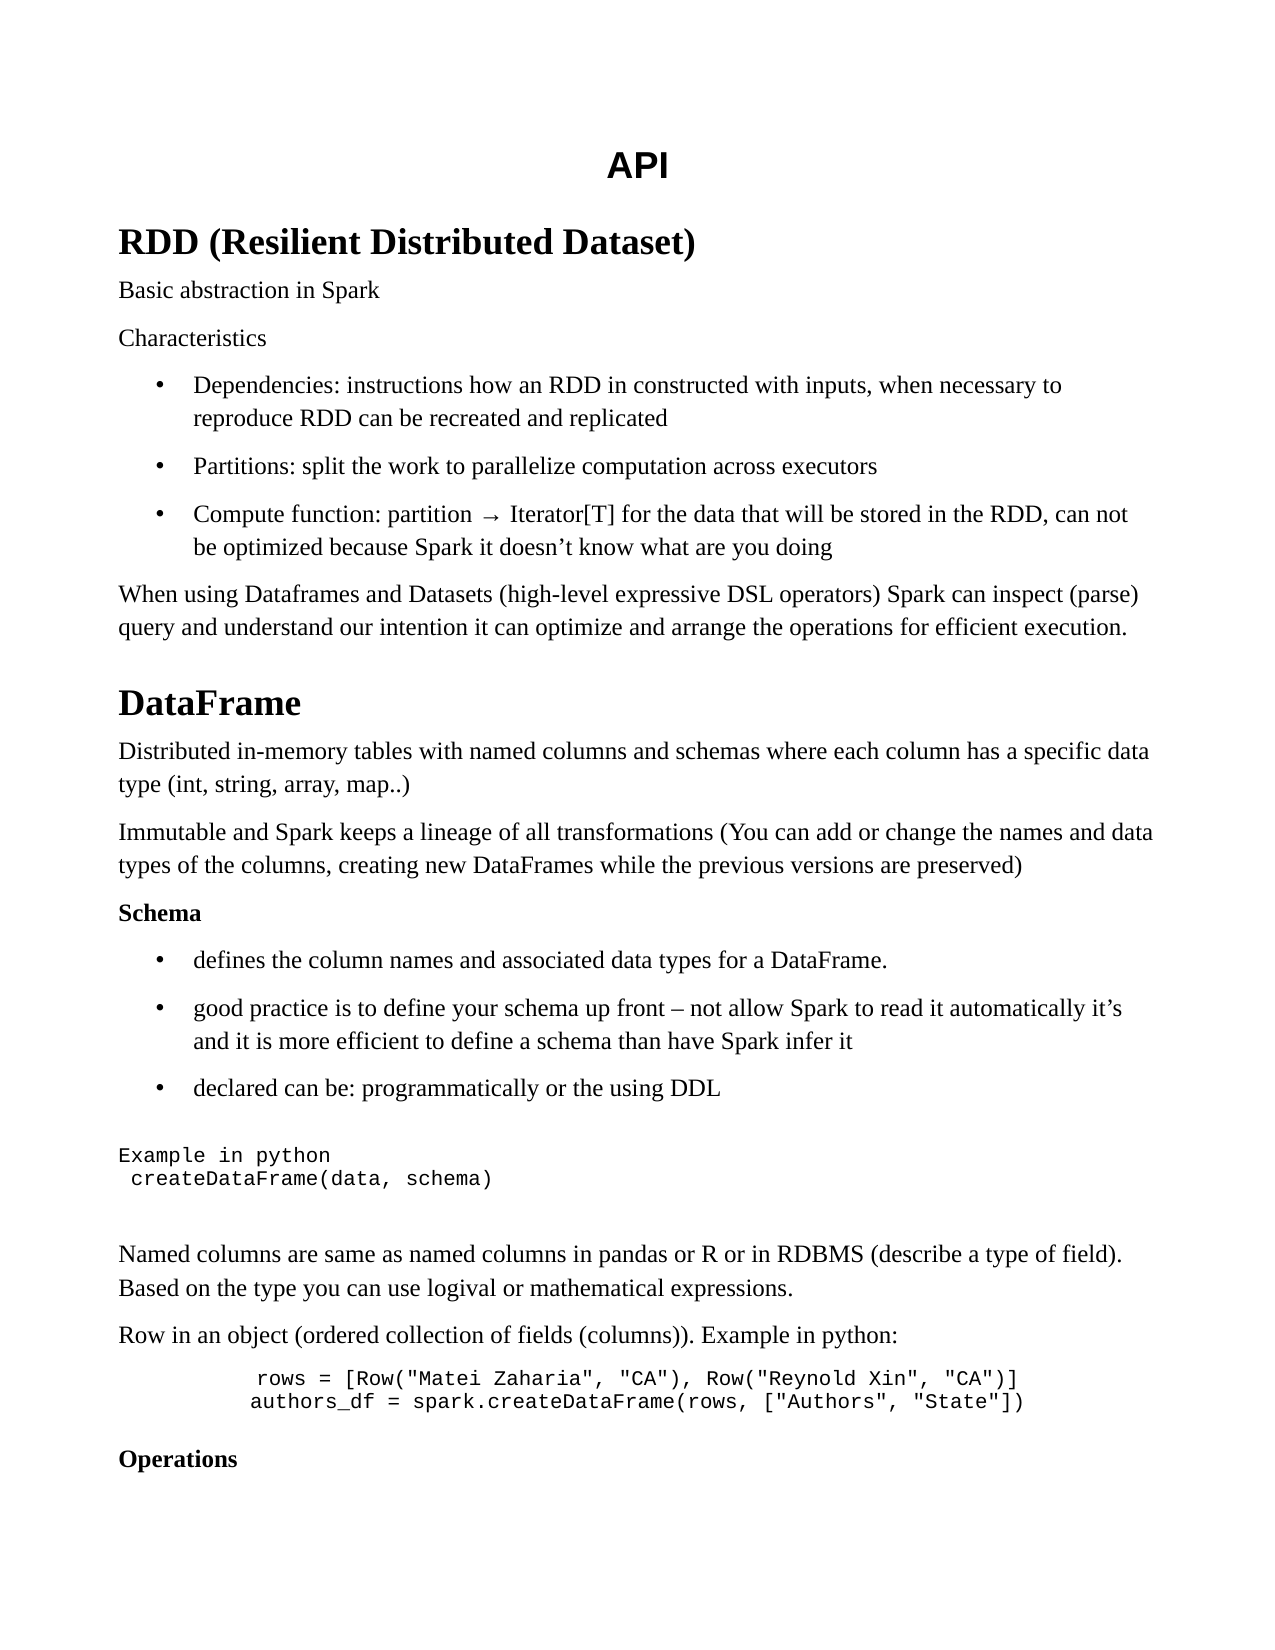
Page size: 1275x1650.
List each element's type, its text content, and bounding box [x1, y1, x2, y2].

text Row in an object (ordered collection of fields (columns)). Example in python: [118, 1320, 1157, 1349]
text When using Dataframes and Datasets (high-level expressive DSL operators) Spark can inspect (parse) query and understand our intention it can optimize and arrange the operations for efficient execution. [118, 579, 1157, 641]
text Basic abstraction in Spark [118, 275, 1157, 304]
list defines the column names and associated data types for a DataFrame. [156, 945, 1157, 974]
text Example in python createDataFrame(data, schema) [118, 1121, 1157, 1192]
subtitle RDD (Resilient Distributed Dataset) [118, 219, 1157, 263]
subtitle DataFrame [118, 681, 1157, 724]
list Dependencies: instructions how an RDD in constructed with inputs, when necessary to reproduce RDD can be recreated and replicated [156, 370, 1157, 432]
text Operations [118, 1444, 1157, 1473]
text Characteristics [118, 323, 1157, 352]
list Compute function: partition → Iterator[T] for the data that will be stored in the RDD, can not be optimized because Spark it doesn’t know what are you doing [156, 499, 1157, 560]
text Distributed in-memory tables with named columns and schemas where each column has a specific data type (int, string, array, map..) [118, 736, 1157, 798]
text Named columns are same as named columns in pandas or R or in RDBMS (describe a type of field). Based on the type you can use logival or mathematical expressions. [118, 1239, 1157, 1301]
text rows = [Row("Matei Zaharia", "CA"), Row("Reynold Xin", "CA")] [118, 1368, 1157, 1391]
list Partitions: split the work to parallelize computation across executors [156, 451, 1157, 480]
text Schema [118, 898, 1157, 926]
list declared can be: programmatically or the using DDL [156, 1073, 1157, 1102]
subtitle API [118, 143, 1157, 186]
list good practice is to define your schema up front – not allow Spark to read it automatically it’s and it is more efficient to define a schema than have Spark infer it [156, 993, 1157, 1054]
text authors_df = spark.createDataFrame(rows, ["Authors", "State"]) [118, 1391, 1157, 1415]
text Immutable and Spark keeps a lineage of all transformations (You can add or change the names and data types of the columns, creating new DataFrames while the previous versions are preserved) [118, 817, 1157, 879]
